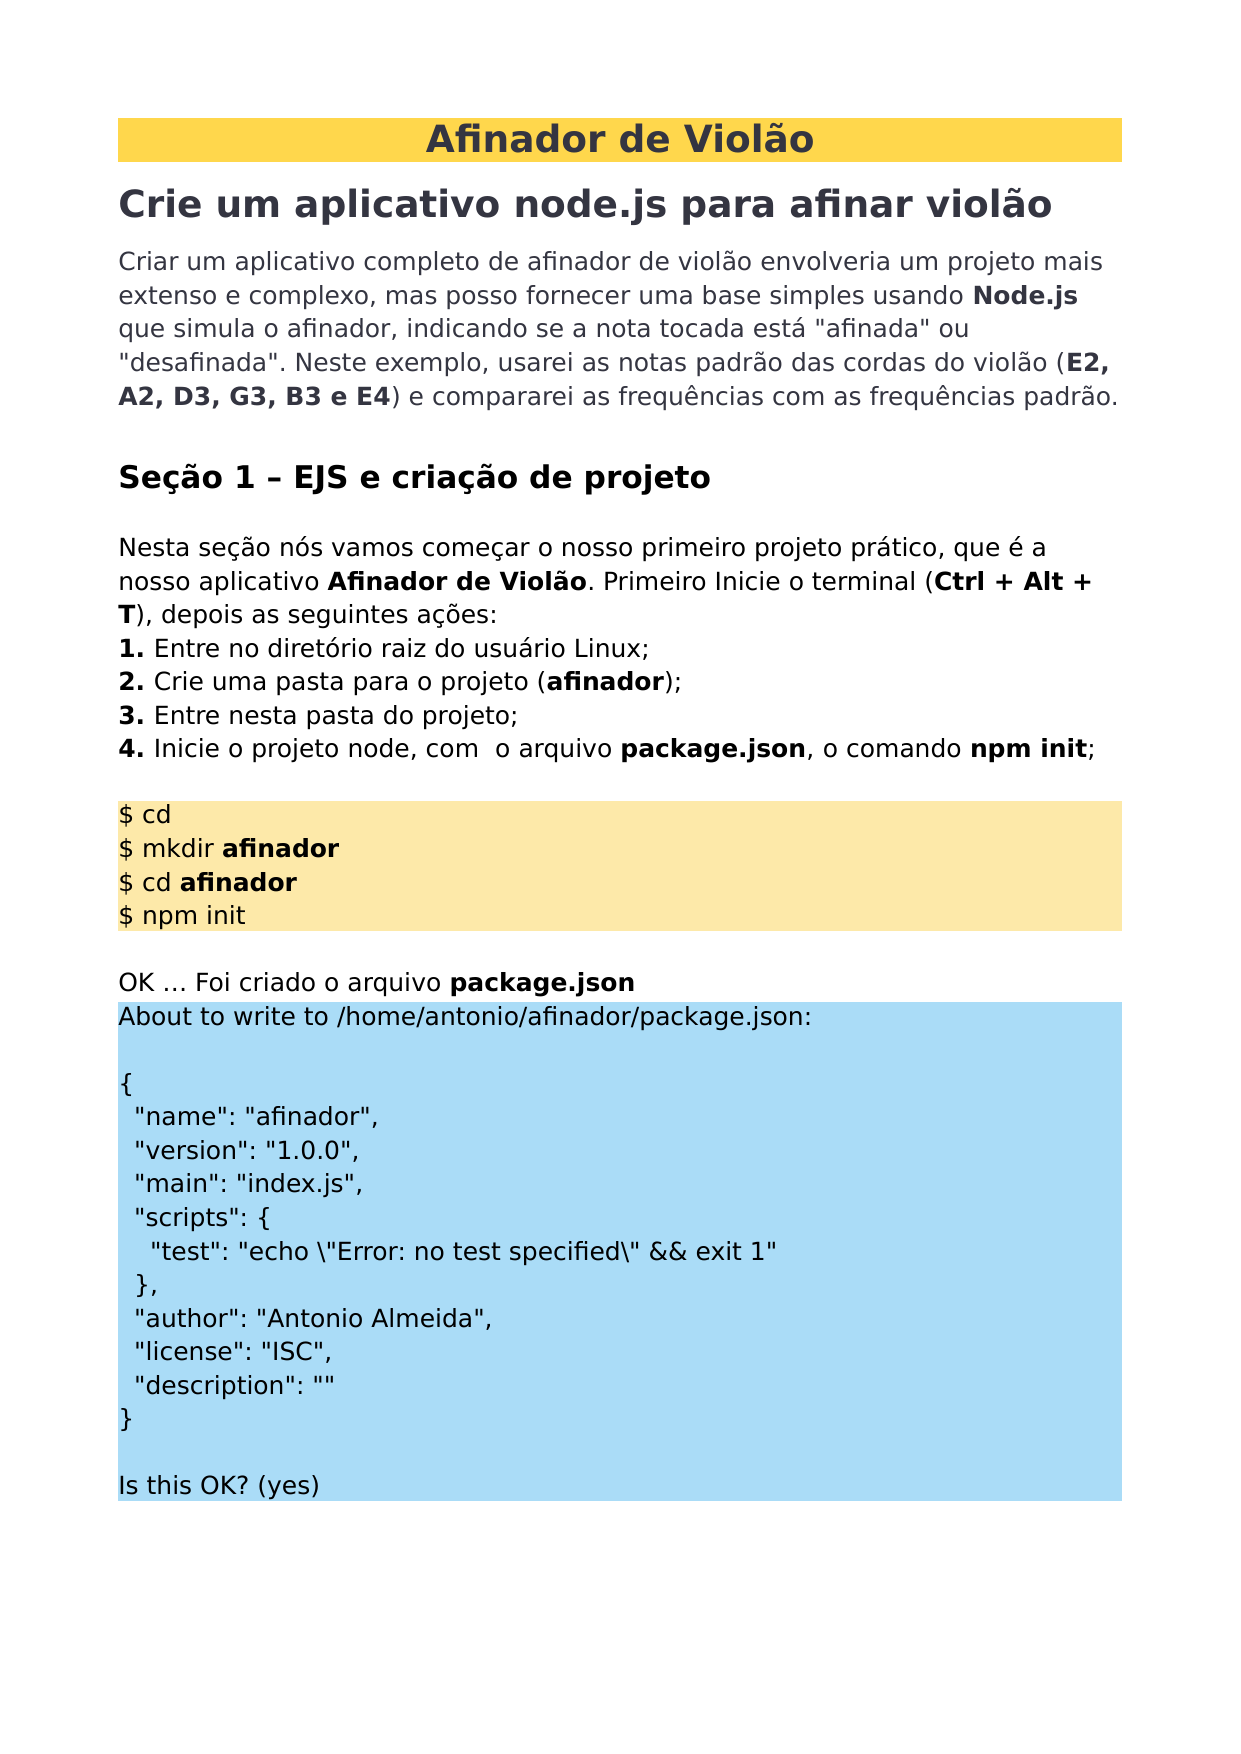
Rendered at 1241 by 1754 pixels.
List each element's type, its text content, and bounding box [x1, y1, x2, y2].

text $ npm init [118, 901, 1122, 931]
text { [118, 1069, 1122, 1098]
text OK … Foi criado o arquivo package.json [118, 968, 1122, 998]
text Criar um aplicativo completo de afinador de violão envolveria um projeto mais extenso e complexo, mas posso fornecer uma base simples usando Node.js que simula o afinador, indicando se a nota tocada está "afinada" ou "desafinada". Neste exemplo, usarei as notas padrão das cordas do violão (E2, A2, D3, G3, B3 e E4) e compararei as frequências com as frequências padrão. [118, 247, 1122, 411]
text }, [118, 1270, 1122, 1299]
list 1. Entre no diretório raiz do usuário Linux; [118, 634, 1122, 663]
text $ cd $ mkdir afinador [118, 801, 1122, 863]
text } [118, 1404, 1122, 1434]
text $ cd afinador [118, 868, 1122, 897]
text Seção 1 – EJS e criação de projeto [118, 459, 1122, 495]
text "author": "Antonio Almeida", [118, 1304, 1122, 1333]
text Is this OK? (yes) [118, 1472, 1122, 1501]
text "name": "afinador", [118, 1103, 1122, 1132]
text "main": "index.js", [118, 1170, 1122, 1199]
text "description": "" [118, 1371, 1122, 1400]
list 3. Entre nesta pasta do projeto; [118, 701, 1122, 730]
text Crie um aplicativo node.js para afinar violão [118, 183, 1122, 226]
text "version": "1.0.0", [118, 1136, 1122, 1165]
text About to write to /home/antonio/afinador/package.json: [118, 1002, 1122, 1031]
text Afinador de Violão [118, 118, 1122, 162]
text "scripts": { [118, 1203, 1122, 1232]
text "test": "echo \"Error: no test specified\" && exit 1" [118, 1237, 1122, 1266]
text Nesta seção nós vamos começar o nosso primeiro projeto prático, que é a nosso aplicativo Afinador de Violão. Primeiro Inicie o terminal (Ctrl + Alt + T), depois as seguintes ações: [118, 533, 1122, 629]
list 4. Inicie o projeto node, com o arquivo package.json, o comando npm init; [118, 734, 1122, 764]
list 2. Crie uma pasta para o projeto (afinador); [118, 667, 1122, 697]
text "license": "ISC", [118, 1337, 1122, 1367]
